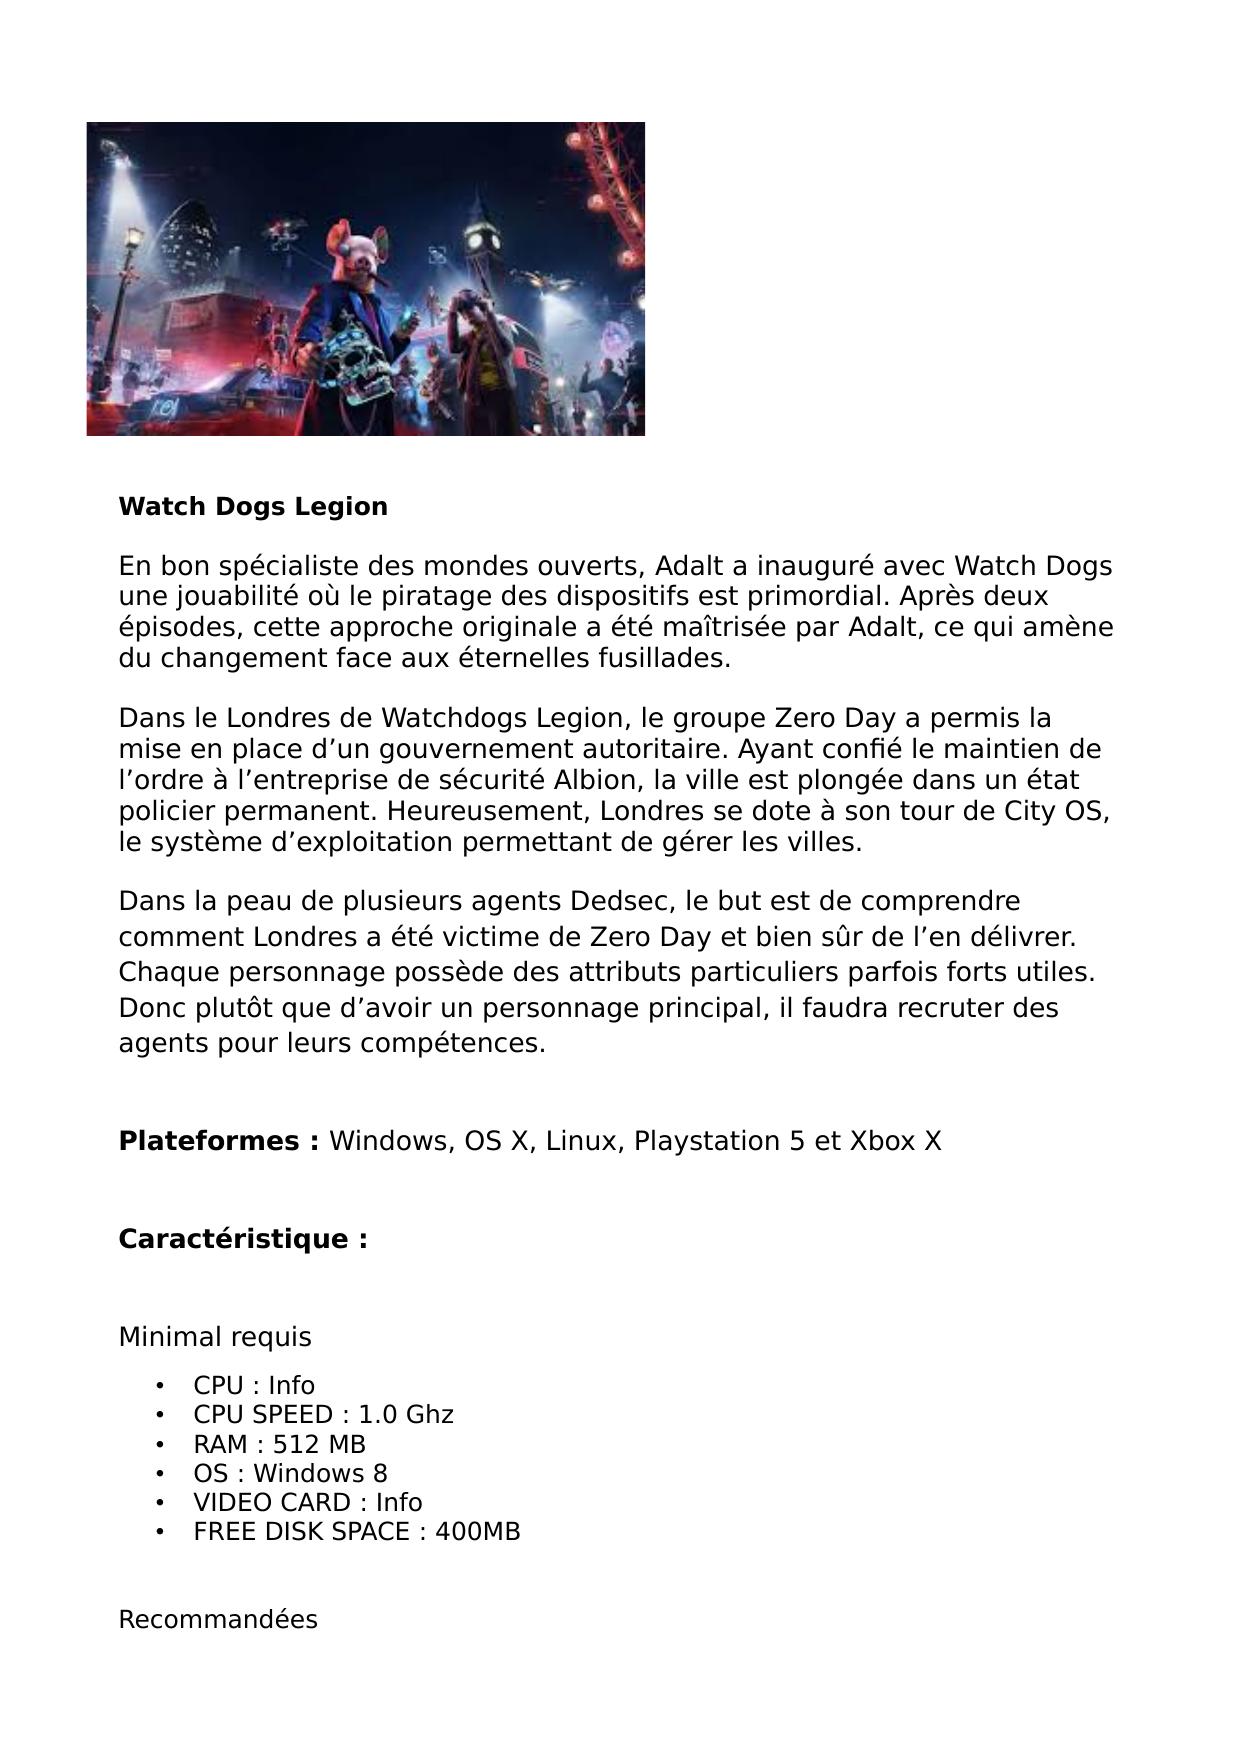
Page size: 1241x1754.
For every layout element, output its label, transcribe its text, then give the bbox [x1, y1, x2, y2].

text En bon spécialiste des mondes ouverts, Adalt a inauguré avec Watch Dogs une jouabilité où le piratage des dispositifs est primordial. Après deux épisodes, cette approche originale a été maîtrisée par Adalt, ce qui amène du changement face aux éternelles fusillades. [118, 550, 1122, 674]
list RAM : 512 MB [156, 1430, 1122, 1459]
list VIDEO CARD : Info [156, 1488, 1122, 1517]
text Minimal requis [118, 1321, 1122, 1352]
text Watch Dogs Legion [118, 492, 1122, 521]
text Caractéristique : [118, 1224, 1122, 1254]
list CPU SPEED : 1.0 Ghz [156, 1401, 1122, 1430]
text Recommandées [118, 1605, 1122, 1634]
list OS : Windows 8 [156, 1459, 1122, 1488]
list CPU : Info [156, 1371, 1122, 1401]
picture [86, 122, 646, 436]
text Plateformes : Windows, OS X, Linux, Playstation 5 et Xbox X [118, 1126, 1122, 1157]
text Dans le Londres de Watchdogs Legion, le groupe Zero Day a permis la mise en place d’un gouvernement autoritaire. Ayant confié le maintien de l’ordre à l’entreprise de sécurité Albion, la ville est plongée dans un état policier permanent. Heureusement, Londres se dote à son tour de City OS, le système d’exploitation permettant de gérer les villes. [118, 703, 1122, 857]
text Dans la peau de plusieurs agents Dedsec, le but est de comprendre comment Londres a été victime de Zero Day et bien sûr de l’en délivrer. Chaque personnage possède des attributs particuliers parfois forts utiles. Donc plutôt que d’avoir un personnage principal, il faudra recruter des agents pour leurs compétences. [118, 886, 1122, 1059]
list FREE DISK SPACE : 400MB [156, 1517, 1122, 1546]
